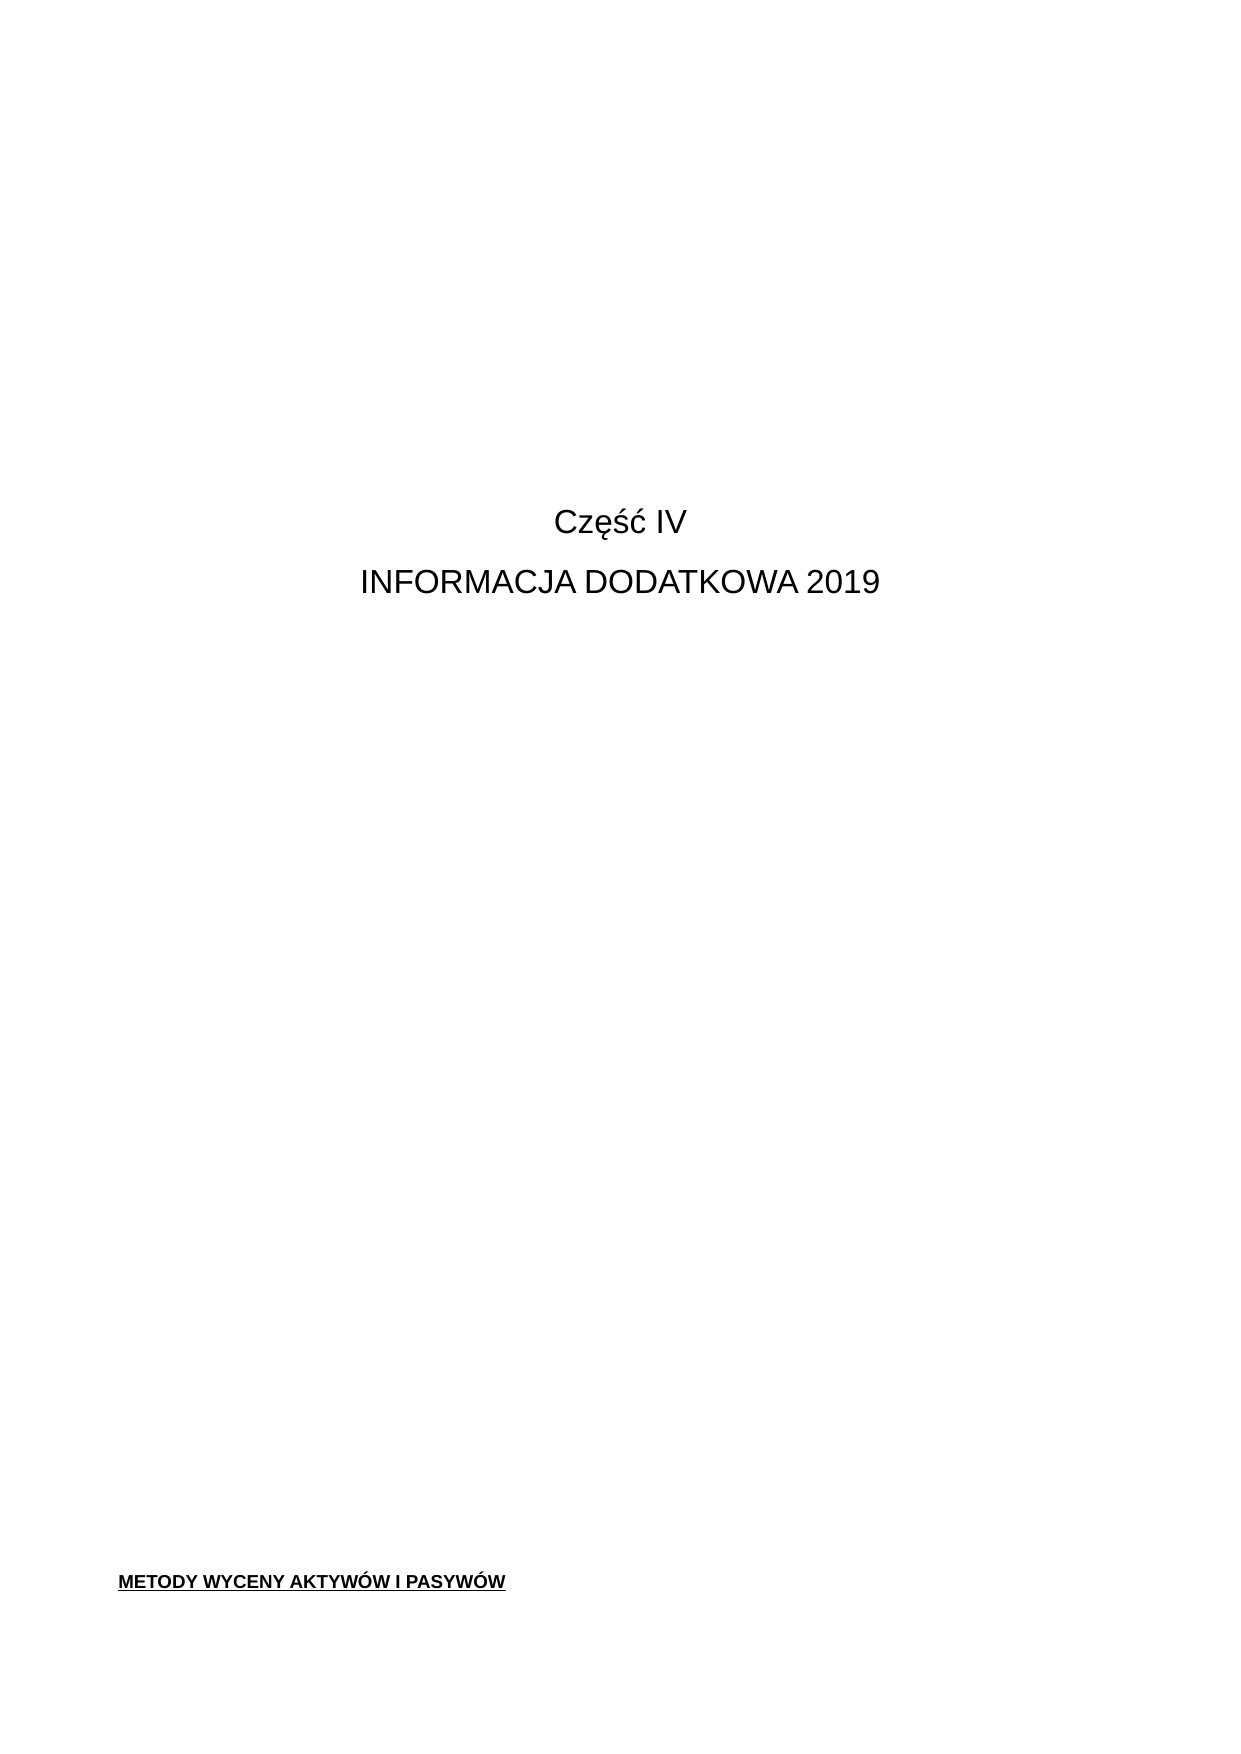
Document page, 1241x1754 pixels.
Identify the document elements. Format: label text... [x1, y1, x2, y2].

text INFORMACJA DODATKOWA 2019 [118, 562, 1122, 601]
text Część IV [118, 502, 1122, 541]
text METODY WYCENY AKTYWÓW I PASYWÓW [118, 1571, 1122, 1593]
